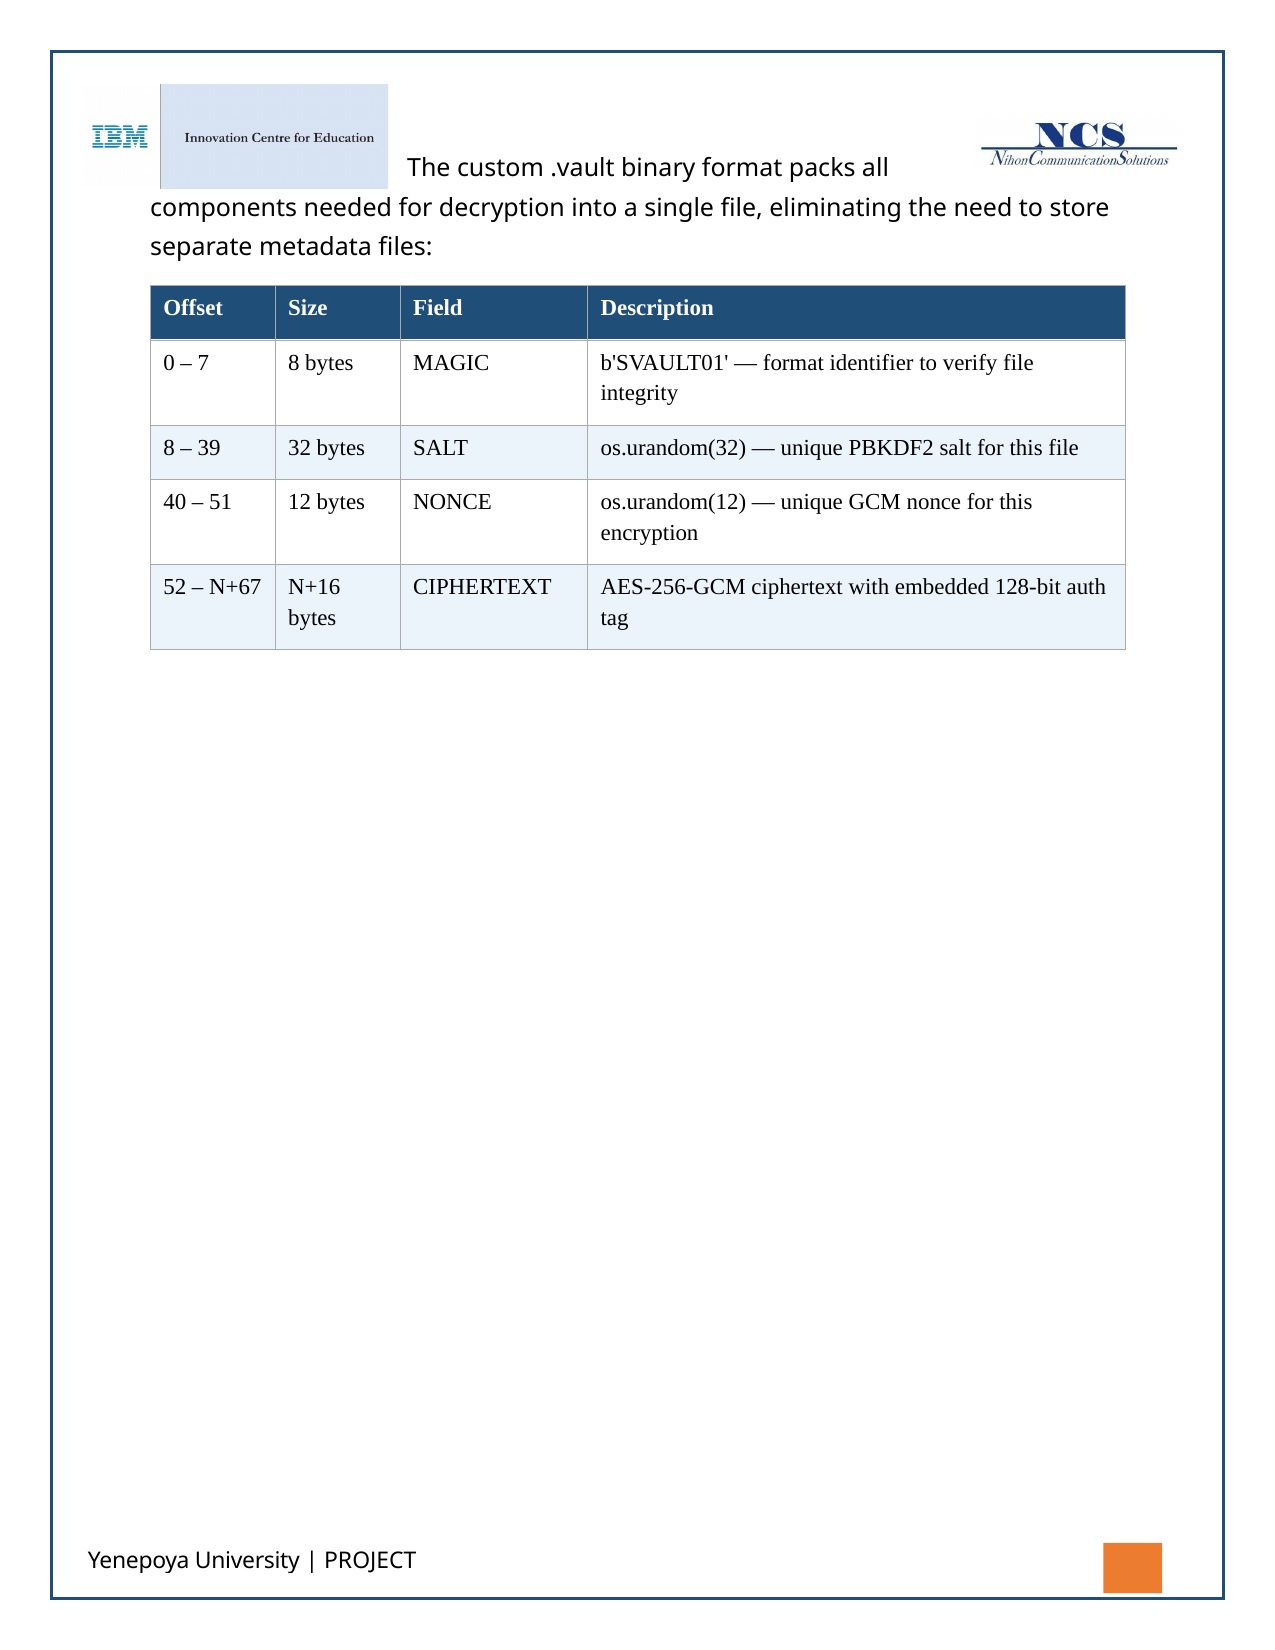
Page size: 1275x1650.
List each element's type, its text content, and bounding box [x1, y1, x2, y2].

picture [982, 113, 1185, 170]
table_cell 12 bytes [276, 480, 400, 564]
table_cell MAGIC [401, 341, 587, 424]
table_cell 32 bytes [276, 426, 400, 479]
table_cell 40 – 51 [151, 480, 275, 564]
table_cell 8 – 39 [151, 426, 275, 479]
table_cell os.urandom(12) — unique GCM nonce for this encryption [588, 480, 1125, 564]
table_cell os.urandom(32) — unique PBKDF2 salt for this file [588, 426, 1125, 479]
table_cell 52 – N+67 [151, 565, 275, 649]
text The custom .vault binary format packs all components needed for decryption into a single file, eliminating the need to store separate metadata files: [150, 150, 1125, 263]
table_cell b'SVAULT01' — format identifier to verify file integrity [588, 341, 1125, 424]
table_cell AES-256-GCM ciphertext with embedded 128-bit auth tag [588, 565, 1125, 649]
table_cell N+16 bytes [276, 565, 400, 649]
picture [81, 84, 391, 189]
table_header Offset [151, 286, 275, 339]
table_header Field [401, 286, 587, 339]
table_cell 0 – 7 [151, 341, 275, 424]
table_header Size [276, 286, 400, 339]
table_cell 8 bytes [276, 341, 400, 424]
table_cell NONCE [401, 480, 587, 564]
table_cell SALT [401, 426, 587, 479]
table_header Description [588, 286, 1125, 339]
table_cell CIPHERTEXT [401, 565, 587, 649]
